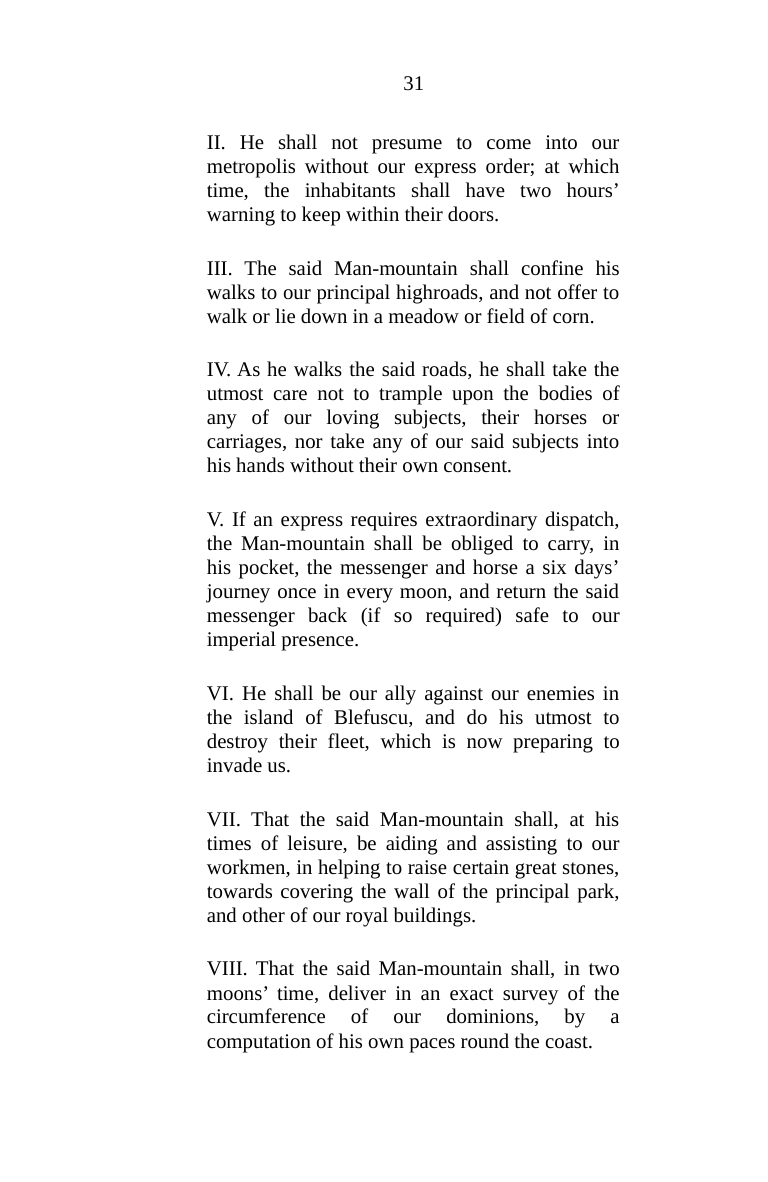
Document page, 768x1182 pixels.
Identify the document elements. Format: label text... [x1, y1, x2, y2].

text VI. He shall be our ally against our enemies in the island of Blefuscu, and do his utmost to destroy their fleet, which is now preparing to invade us. [207, 681, 620, 777]
text III. The said Man-mountain shall confine his walks to our principal highroads, and not offer to walk or lie down in a meadow or field of corn. [207, 256, 620, 328]
text V. If an express requires extraordinary dispatch, the Man-mountain shall be obliged to carry, in his pocket, the messenger and horse a six days’ journey once in every moon, and return the said messenger back (if so required) safe to our imperial presence. [207, 507, 620, 651]
text II. He shall not presume to come into our metropolis without our express order; at which time, the inhabitants shall have two hours’ warning to keep within their doors. [207, 130, 620, 226]
text IV. As he walks the said roads, he shall take the utmost care not to trample upon the bodies of any of our loving subjects, their horses or carriages, nor take any of our said subjects into his hands without their own consent. [207, 357, 620, 477]
text VIII. That the said Man-mountain shall, in two moons’ time, deliver in an exact survey of the circumference of our dominions, by a computation of his own paces round the coast. [207, 956, 620, 1053]
text VII. That the said Man-mountain shall, at his times of leisure, be aiding and assisting to our workmen, in helping to raise certain great stones, towards covering the wall of the principal park, and other of our royal buildings. [207, 807, 620, 927]
